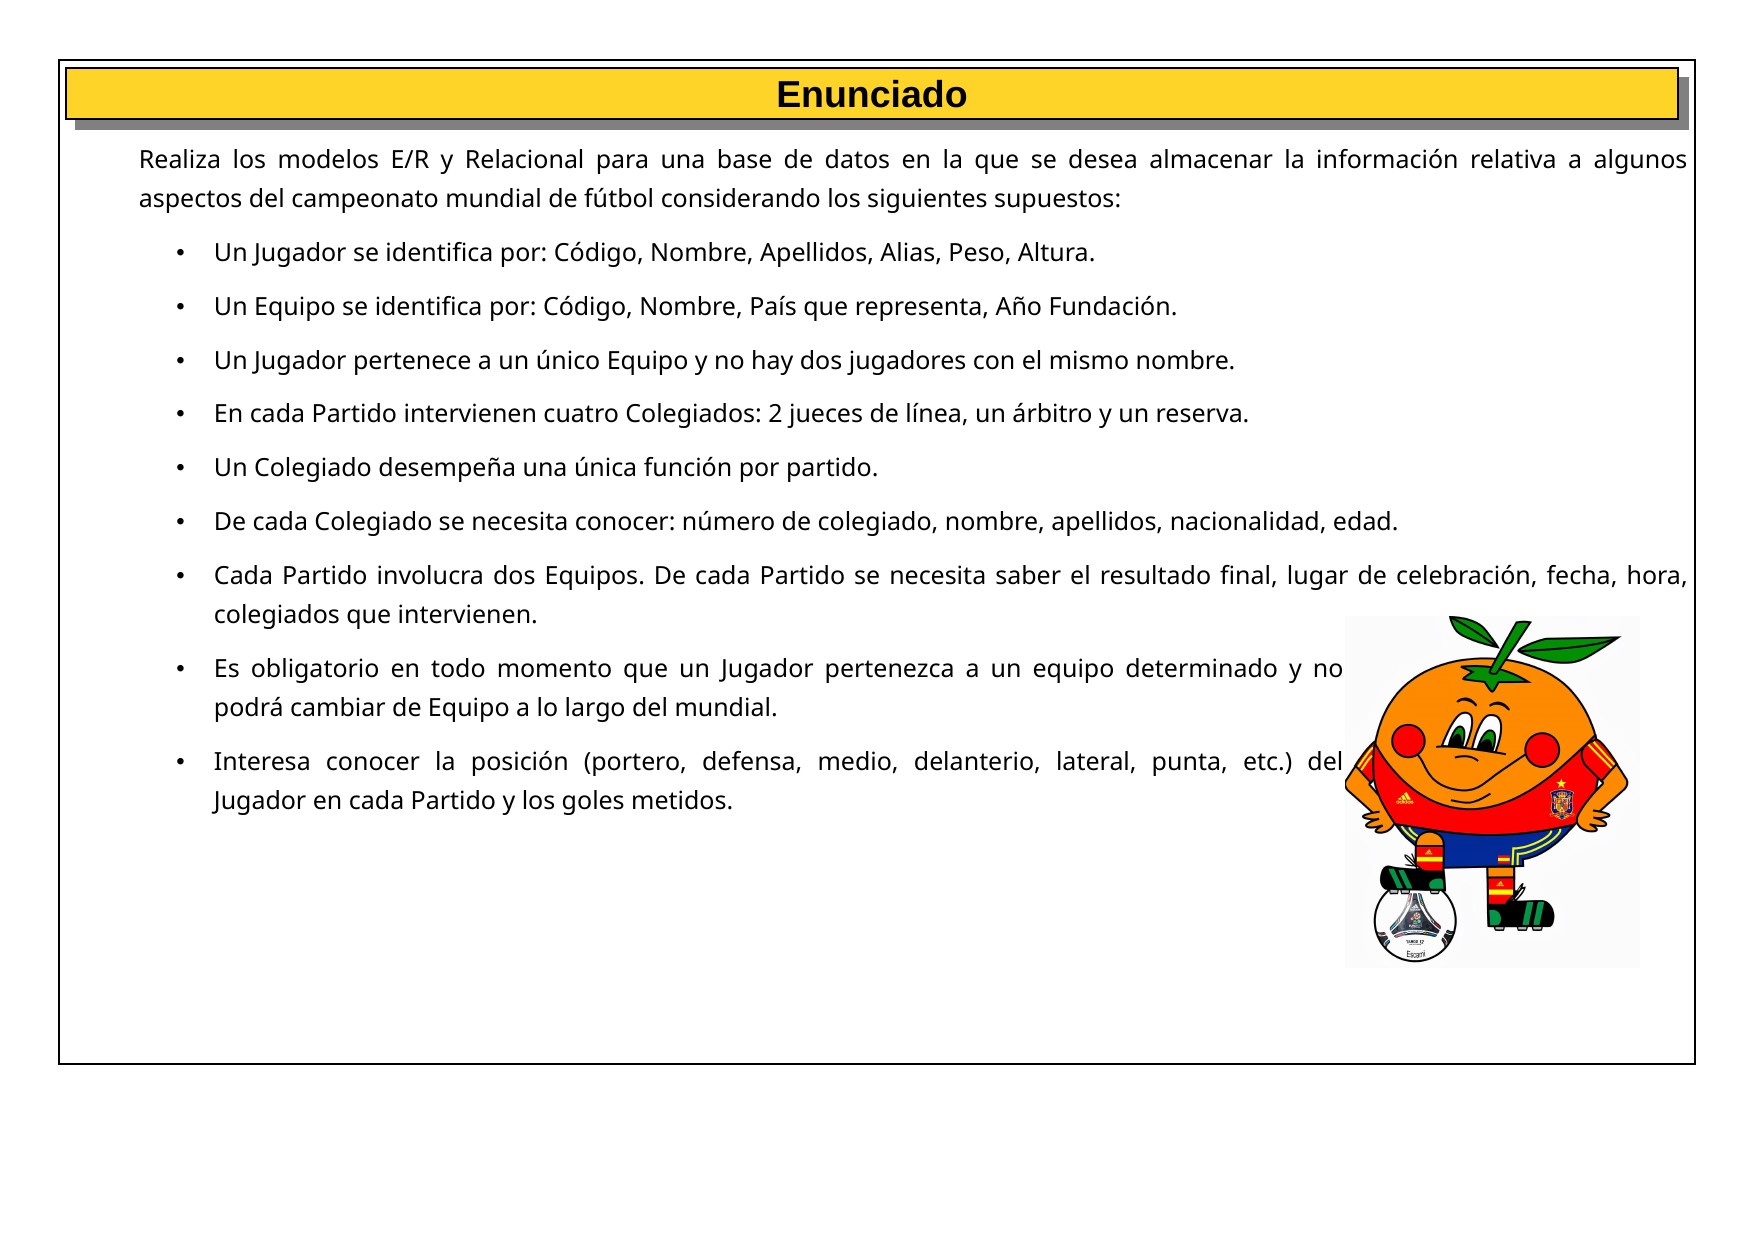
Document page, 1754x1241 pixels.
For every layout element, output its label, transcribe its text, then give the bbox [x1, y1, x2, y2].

table_header Enunciado [60, 61, 1694, 136]
table_cell Realiza los modelos E/R y Relacional para una base de datos en la que se desea almacenar la información relativa a algunos aspectos del campeonato mundial de fútbol considerando los siguientes supuestos: Un Jugador se identifica por: Código, Nombre, Apellidos, Alias, Peso, Altura. Un Equipo se identifica por: Código, Nombre, País que representa, Año Fundación. Un Jugador pertenece a un único Equipo y no hay dos jugadores con el mismo nombre. En cada Partido intervienen cuatro Colegiados: 2 jueces de línea, un árbitro y un reserva. Un Colegiado desempeña una única función por partido. De cada Colegiado se necesita conocer: número de colegiado, nombre, apellidos, nacionalidad, edad. Cada Partido involucra dos Equipos. De cada Partido se necesita saber el resultado final, lugar de celebración, fecha, hora, colegiados que intervienen. Es obligatorio en todo momento que un Jugador pertenezca a un equipo determinado y no podrá cambiar de Equipo a lo largo del mundial. Interesa conocer la posición (portero, defensa, medio, delanterio, lateral, punta, etc.) del Jugador en cada Partido y los goles metidos. [60, 136, 1694, 1063]
picture [1345, 616, 1640, 968]
